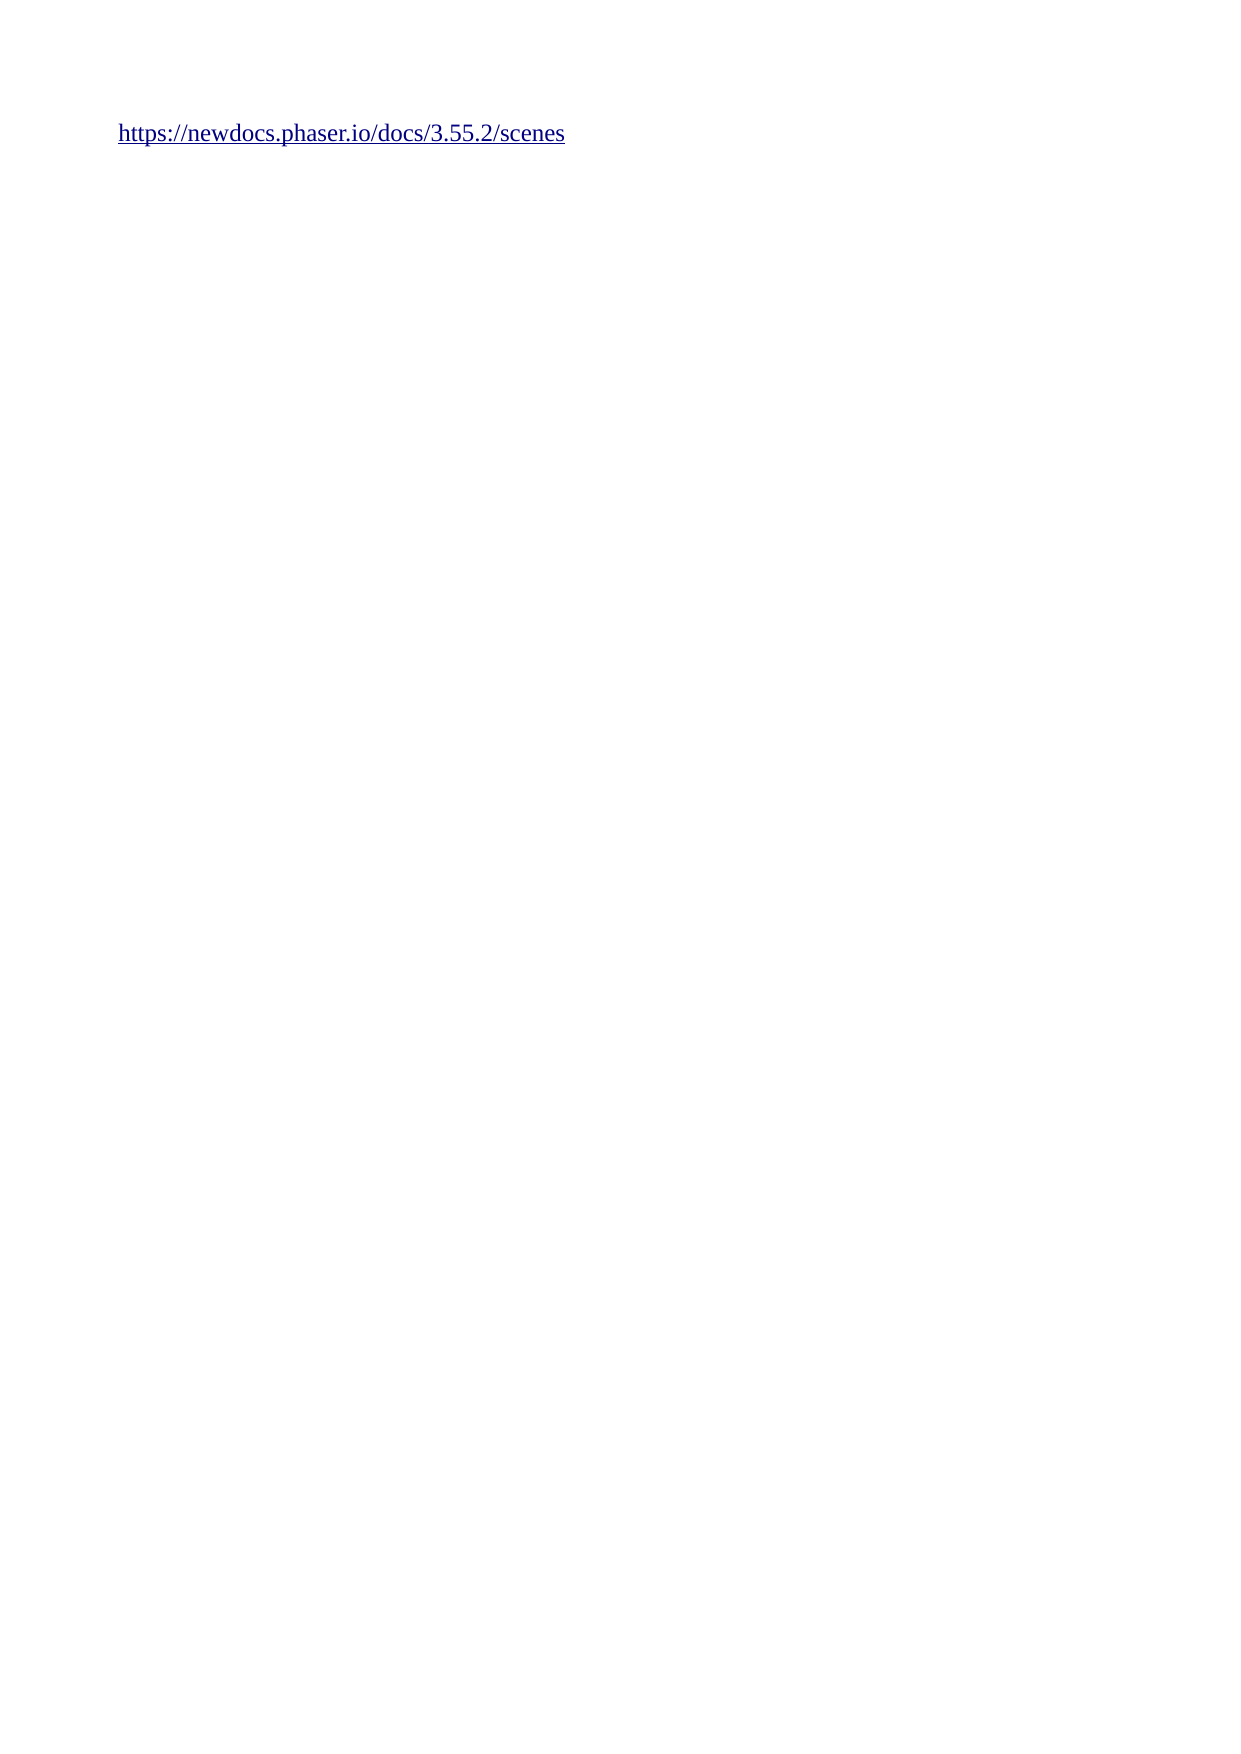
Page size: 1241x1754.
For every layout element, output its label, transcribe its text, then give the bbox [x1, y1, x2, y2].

text https://newdocs.phaser.io/docs/3.55.2/scenes [118, 118, 1122, 147]
